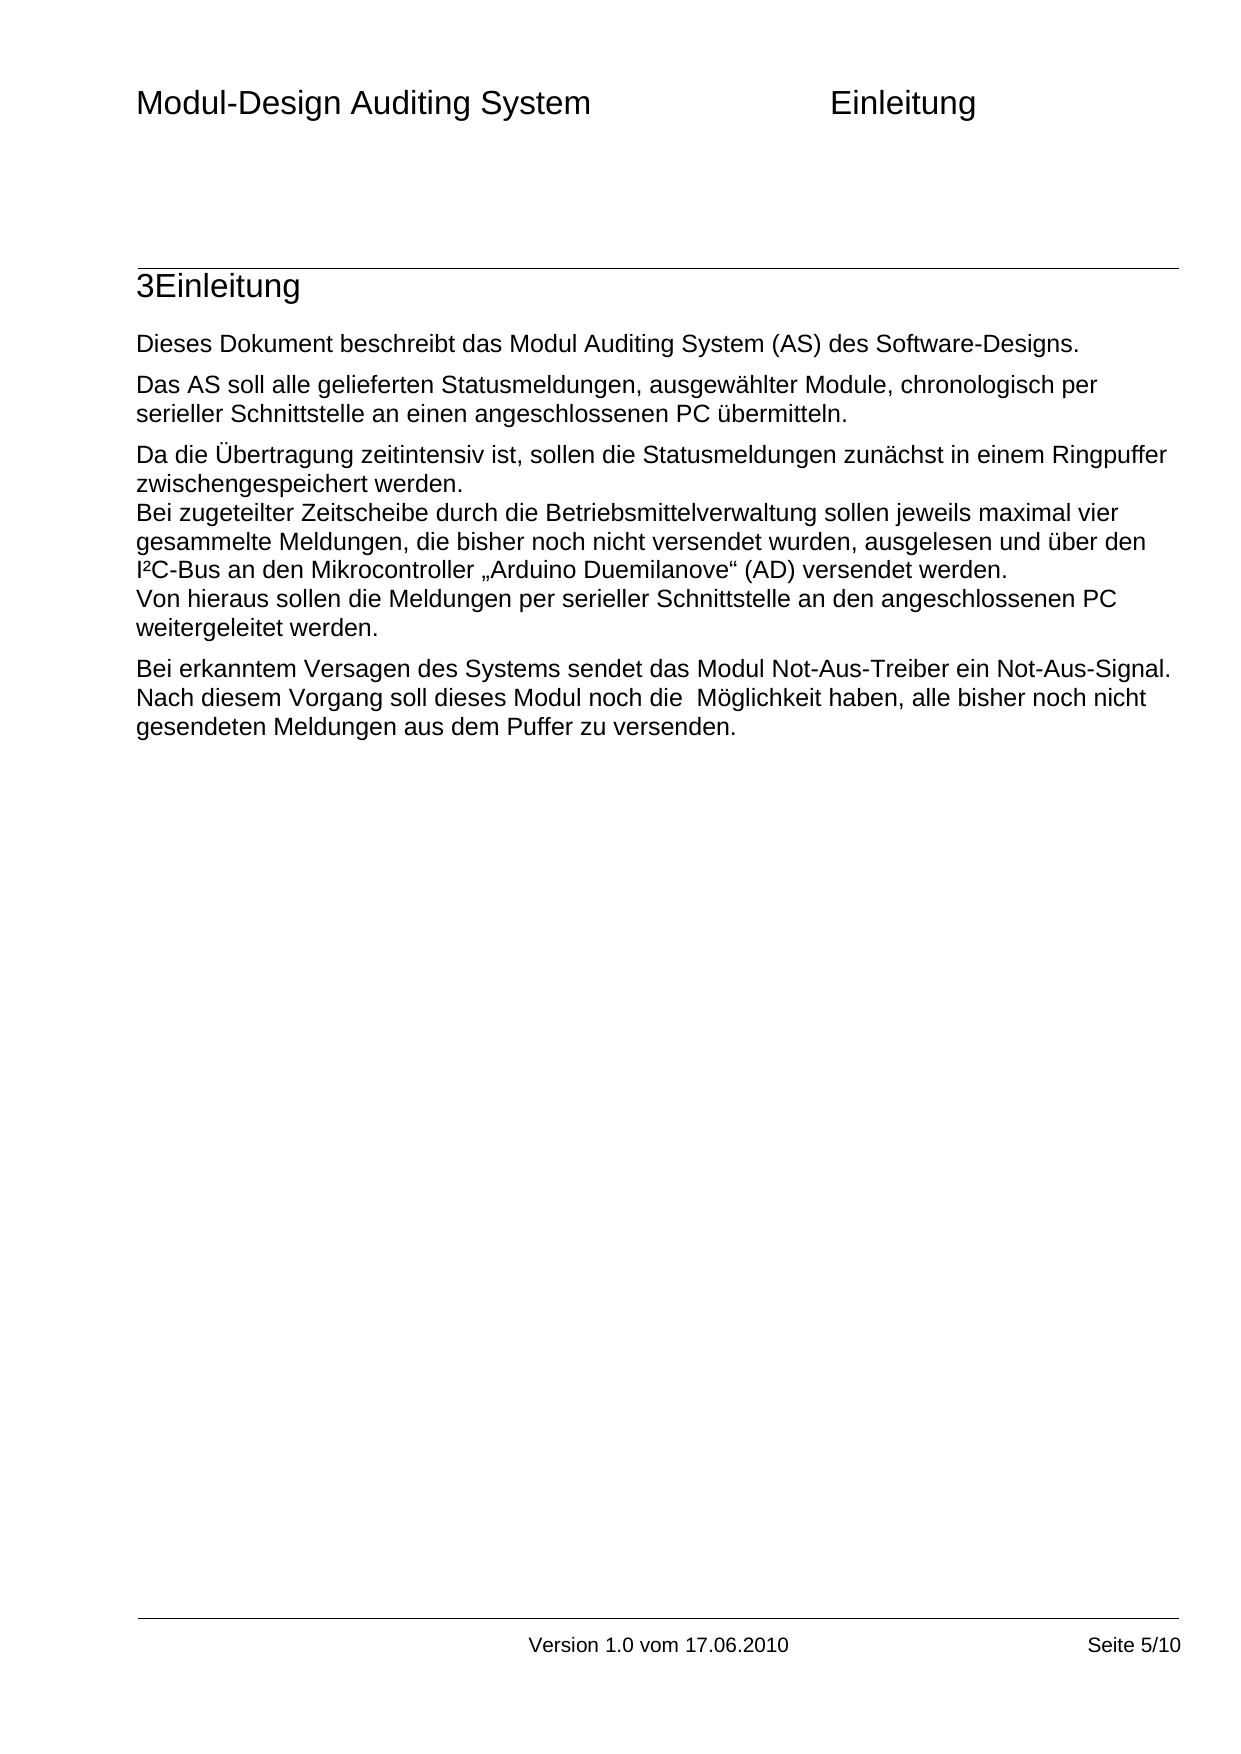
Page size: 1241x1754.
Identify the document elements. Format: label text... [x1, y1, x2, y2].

subtitle Einleitung [294, 289, 1181, 304]
text Das AS soll alle gelieferten Statusmeldungen, ausgewählter Module, chronologisch per serieller Schnittstelle an einen angeschlossenen PC übermitteln. [136, 371, 1181, 428]
text Da die Übertragung zeitintensiv ist, sollen die Statusmeldungen zunächst in einem Ringpuffer zwischengespeichert werden. Bei zugeteilter Zeitscheibe durch die Betriebsmittelverwaltung sollen jeweils maximal vier gesammelte Meldungen, die bisher noch nicht versendet wurden, ausgelesen und über den I²C-Bus an den Mikrocontroller „Arduino Duemilanove“ (AD) versendet werden. Von hieraus sollen die Meldungen per serieller Schnittstelle an den angeschlossenen PC weitergeleitet werden. [136, 441, 1181, 642]
text Bei erkanntem Versagen des Systems sendet das Modul Not-Aus-Treiber ein Not-Aus-Signal. Nach diesem Vorgang soll dieses Modul noch die Möglichkeit haben, alle bisher noch nicht gesendeten Meldungen aus dem Puffer zu versenden. [136, 654, 1181, 741]
subtitle Einleitung [136, 289, 295, 304]
text Dieses Dokument beschreibt das Modul Auditing System (AS) des Software-Designs. [136, 329, 1181, 358]
